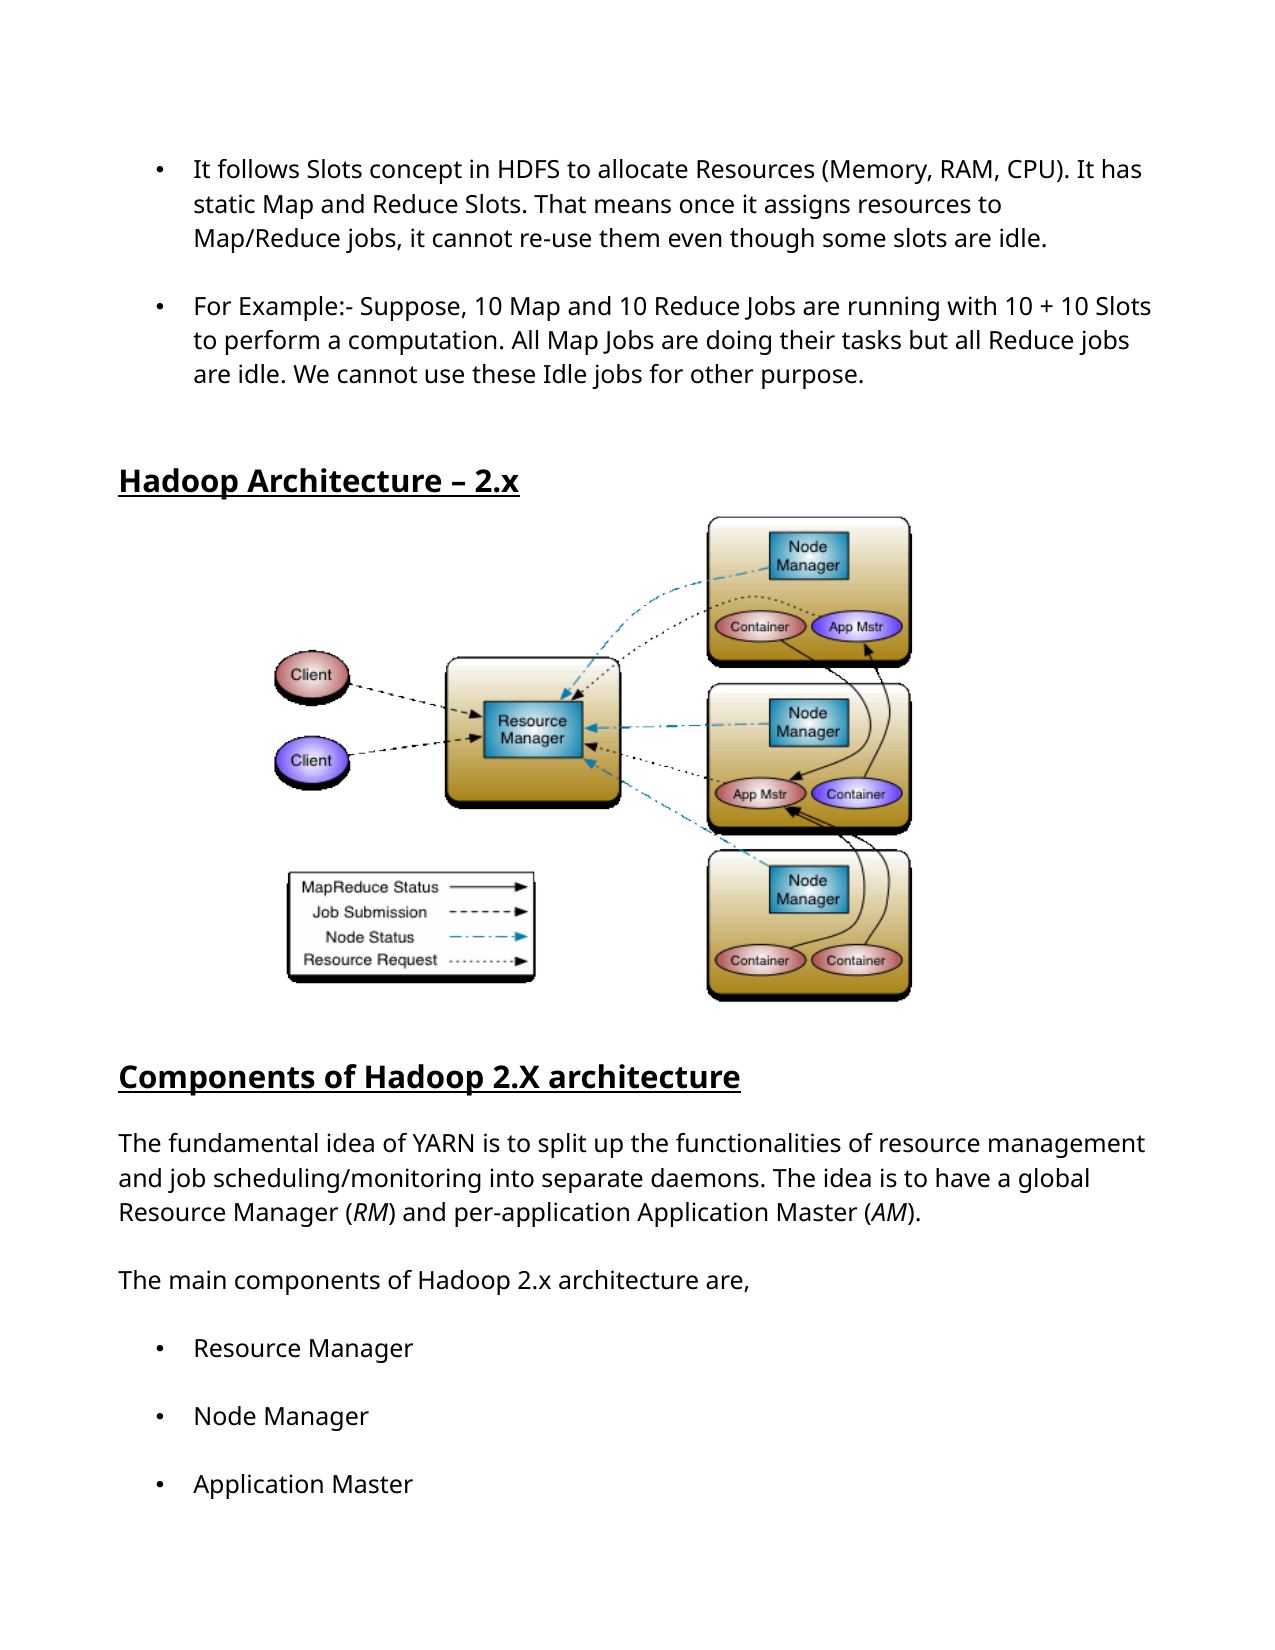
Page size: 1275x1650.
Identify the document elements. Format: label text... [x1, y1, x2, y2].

text The main components of Hadoop 2.x architecture are, [118, 1262, 1157, 1296]
picture [168, 506, 1016, 1014]
text The fundamental idea of YARN is to split up the functionalities of resource management and job scheduling/monitoring into separate daemons. The idea is to have a global Resource Manager (RM) and per-application Application Master (AM). [118, 1126, 1157, 1228]
text Hadoop Architecture – 2.x [118, 459, 1157, 501]
list Node Manager [156, 1399, 1157, 1433]
list It follows Slots concept in HDFS to allocate Resources (Memory, RAM, CPU). It has static Map and Reduce Slots. That means once it assigns resources to Map/Reduce jobs, it cannot re-use them even though some slots are idle. [156, 152, 1157, 254]
list For Example:- Suppose, 10 Map and 10 Reduce Jobs are running with 10 + 10 Slots to perform a computation. All Map Jobs are doing their tasks but all Reduce jobs are idle. We cannot use these Idle jobs for other purpose. [156, 288, 1157, 391]
list Application Master [156, 1467, 1157, 1501]
list Resource Manager [156, 1331, 1157, 1364]
text Components of Hadoop 2.X architecture [118, 1055, 1157, 1097]
